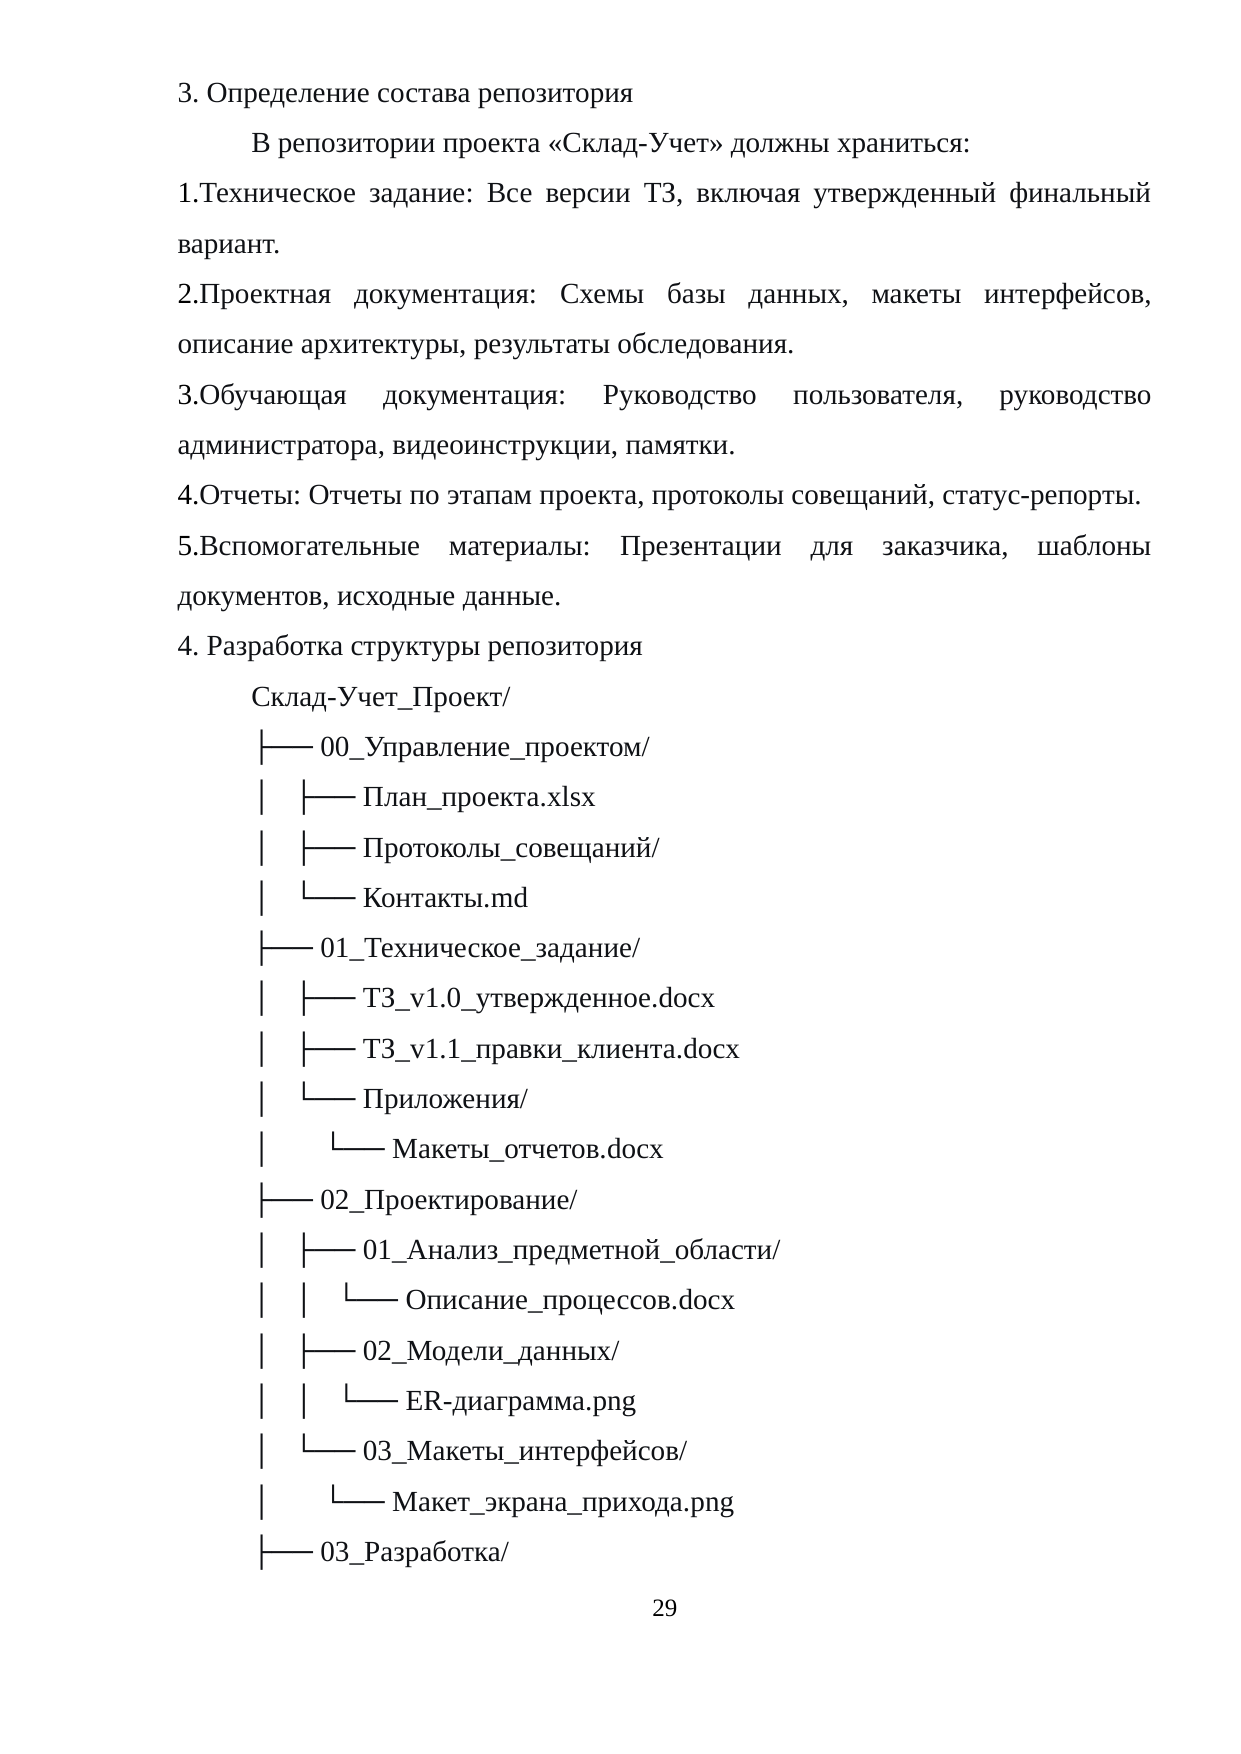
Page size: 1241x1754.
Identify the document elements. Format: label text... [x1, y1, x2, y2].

text │ ├── План_проекта.xlsx [304, 779, 1152, 813]
subtitle 3. Определение состава репозитория [177, 75, 1152, 108]
text │ ├── 02_Модели_данных/ [304, 1333, 1152, 1366]
text │ ├── 01_Анализ_предметной_области/ [304, 1232, 1152, 1266]
text │ ├── ТЗ_v1.1_правки_клиента.docx [262, 1031, 302, 1064]
text │ └── Макеты_отчетов.docx [262, 1132, 1152, 1165]
text ├── 02_Проектирование/ [262, 1182, 1152, 1215]
list Техническое задание: Все версии ТЗ, включая утвержденный финальный вариант. [177, 176, 1152, 259]
text │ ├── ТЗ_v1.1_правки_клиента.docx [177, 1031, 260, 1064]
text ├── 00_Управление_проектом/ [262, 729, 1152, 763]
text │ ├── 02_Модели_данных/ [262, 1333, 302, 1366]
text ├── 02_Проектирование/ [177, 1182, 260, 1215]
text │ └── Контакты.md [177, 880, 260, 913]
text │ ├── ТЗ_v1.1_правки_клиента.docx [304, 1031, 1152, 1064]
text │ │ └── Описание_процессов.docx [262, 1282, 302, 1316]
text │ │ └── ER-диаграмма.png [262, 1383, 302, 1417]
text │ ├── 01_Анализ_предметной_области/ [177, 1232, 260, 1266]
text │ ├── Протоколы_совещаний/ [177, 830, 260, 863]
text │ ├── План_проекта.xlsx [177, 779, 260, 813]
text │ │ └── Описание_процессов.docx [177, 1282, 260, 1316]
text │ └── Макет_экрана_прихода.png [262, 1484, 1152, 1517]
text │ ├── ТЗ_v1.0_утвержденное.docx [262, 981, 302, 1014]
text │ └── Приложения/ [262, 1081, 1152, 1115]
text │ └── 03_Макеты_интерфейсов/ [177, 1433, 260, 1467]
text │ ├── ТЗ_v1.0_утвержденное.docx [177, 981, 260, 1014]
text ├── 00_Управление_проектом/ [177, 729, 260, 763]
text ├── 01_Техническое_задание/ [262, 930, 1152, 964]
list Вспомогательные материалы: Презентации для заказчика, шаблоны документов, исходные данные. [177, 528, 1152, 612]
text │ ├── План_проекта.xlsx [262, 779, 302, 813]
text ├── 03_Разработка/ [262, 1534, 1152, 1568]
text ├── 03_Разработка/ [177, 1534, 260, 1568]
text │ └── 03_Макеты_интерфейсов/ [262, 1433, 1152, 1467]
subtitle 4. Разработка структуры репозитория [177, 628, 1152, 662]
text │ └── Макет_экрана_прихода.png [177, 1484, 260, 1517]
text │ └── Макеты_отчетов.docx [177, 1132, 260, 1165]
text │ ├── 02_Модели_данных/ [177, 1333, 260, 1366]
text │ │ └── Описание_процессов.docx [304, 1282, 1152, 1316]
text │ └── Контакты.md [262, 880, 1152, 913]
list Проектная документация: Схемы базы данных, макеты интерфейсов, описание архитектуры, результаты обследования. [177, 276, 1152, 360]
list Отчеты: Отчеты по этапам проекта, протоколы совещаний, статус-репорты. [177, 477, 1152, 511]
list Обучающая документация: Руководство пользователя, руководство администратора, видеоинструкции, памятки. [177, 377, 1152, 461]
text │ │ └── ER-диаграмма.png [304, 1383, 1152, 1417]
text │ │ └── ER-диаграмма.png [177, 1383, 260, 1417]
text ├── 01_Техническое_задание/ [177, 930, 260, 964]
text Склад-Учет_Проект/ [177, 679, 1152, 712]
text │ ├── Протоколы_совещаний/ [304, 830, 1152, 863]
text │ └── Приложения/ [177, 1081, 260, 1115]
text В репозитории проекта «Склад-Учет» должны храниться: [177, 125, 1152, 159]
text │ ├── ТЗ_v1.0_утвержденное.docx [304, 981, 1152, 1014]
text │ ├── 01_Анализ_предметной_области/ [262, 1232, 302, 1266]
text │ ├── Протоколы_совещаний/ [262, 830, 302, 863]
